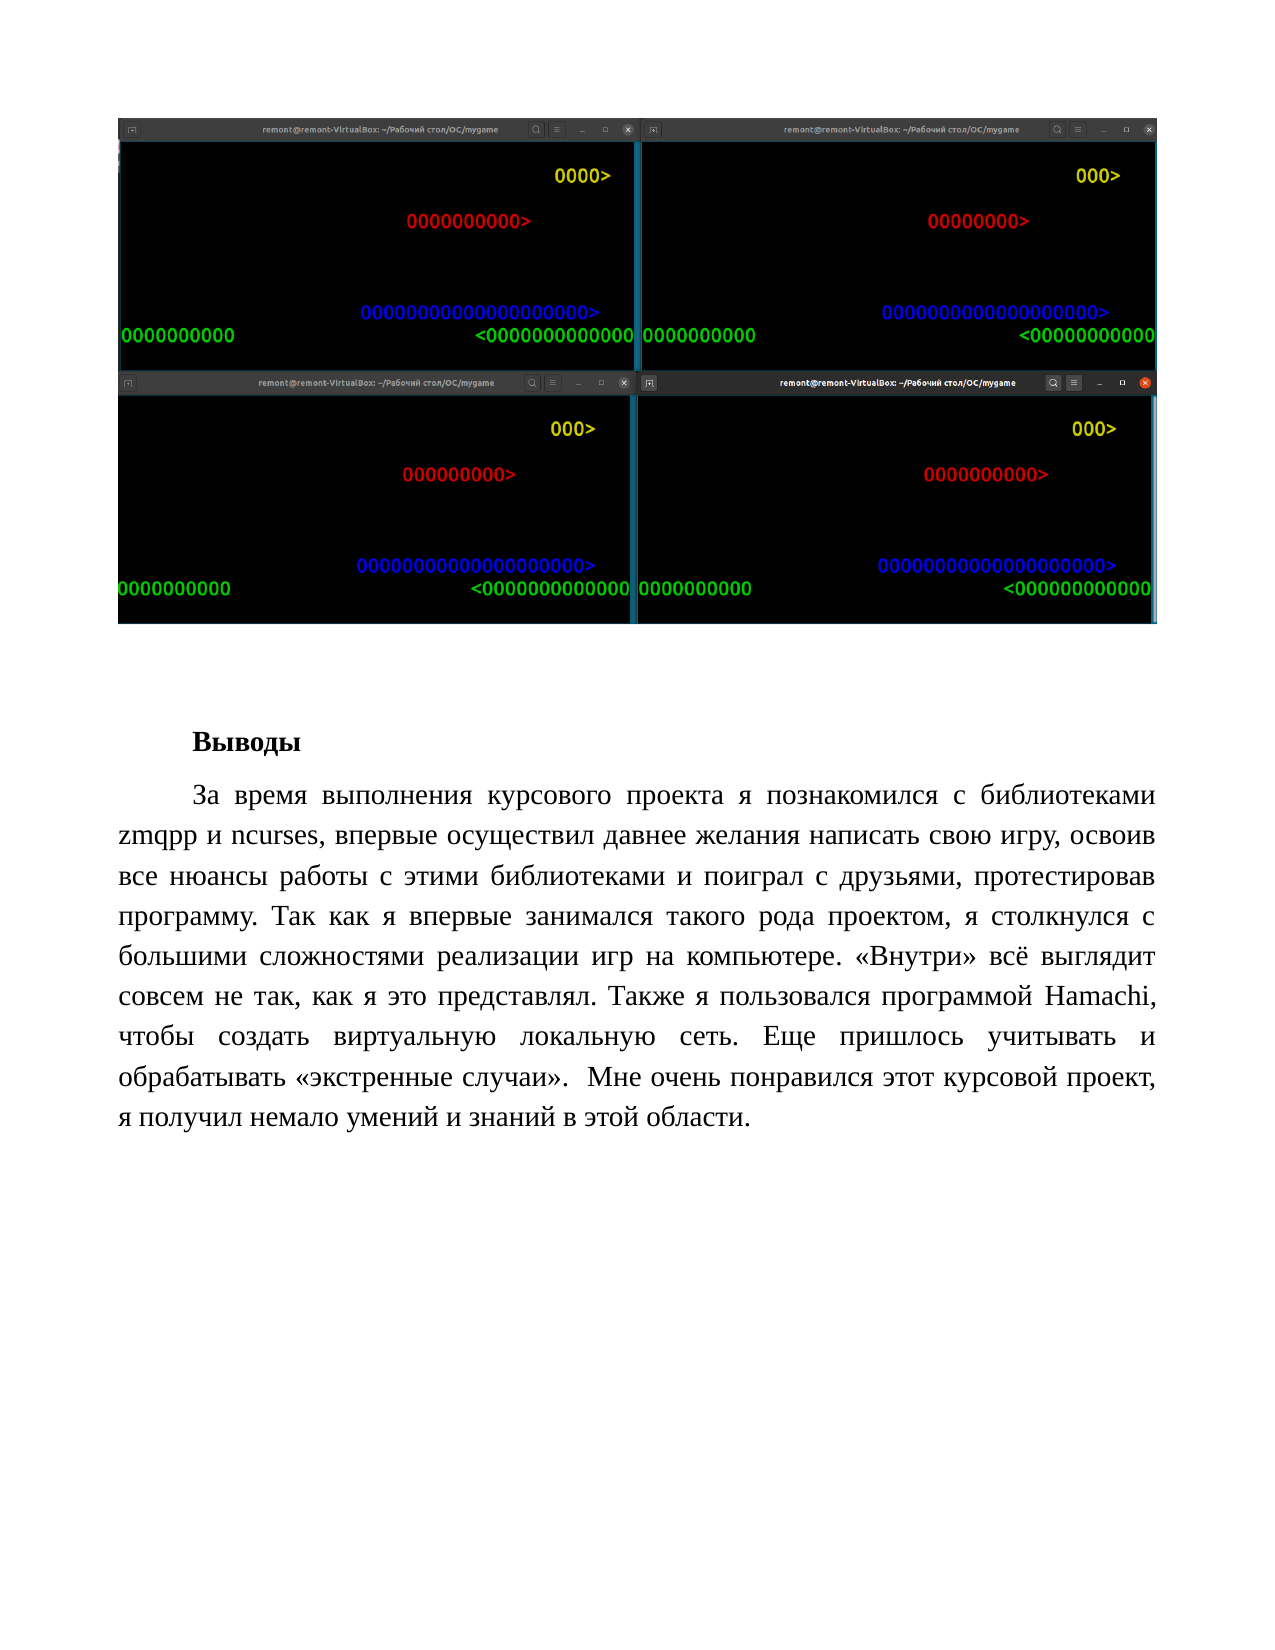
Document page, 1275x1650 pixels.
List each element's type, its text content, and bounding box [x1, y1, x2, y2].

text За время выполнения курсового проекта я познакомился с библиотеками zmqpp и ncurses, впервые осуществил давнее желания написать свою игру, освоив все нюансы работы с этими библиотеками и поиграл с друзьями, протестировав программу. Так как я впервые занимался такого рода проектом, я столкнулся с большими сложностями реализации игр на компьютере. «Внутри» всё выглядит совсем не так, как я это представлял. Также я пользовался программой Hamachi, чтобы создать виртуальную локальную сеть. Еще пришлось учитывать и обрабатывать «экстренные случаи». Мне очень понравился этот курсовой проект, я получил немало умений и знаний в этой области. [118, 777, 1157, 1132]
picture [639, 397, 1150, 622]
picture [118, 118, 1157, 394]
picture [118, 397, 629, 622]
text Выводы [118, 724, 1157, 758]
